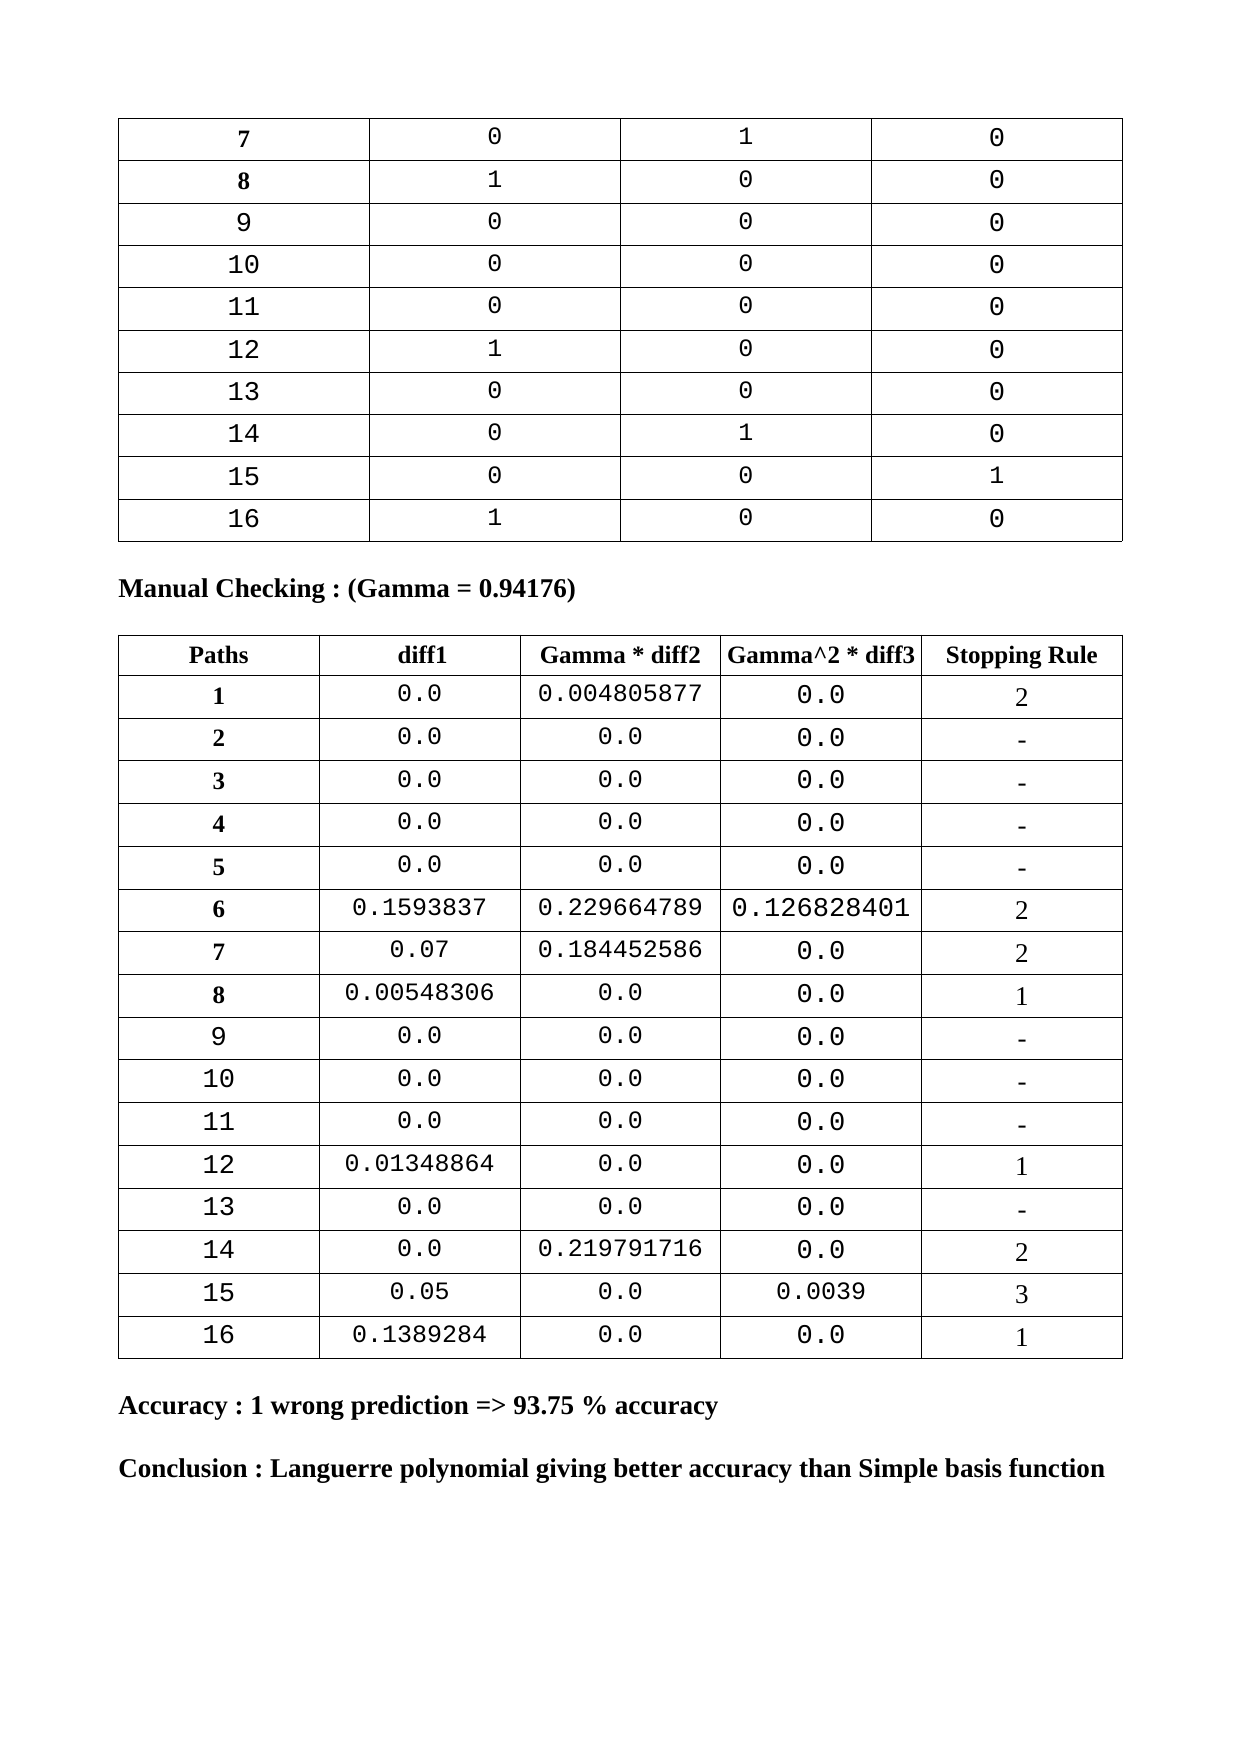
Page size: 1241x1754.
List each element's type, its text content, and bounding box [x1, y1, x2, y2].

table_cell 5 [119, 847, 319, 888]
table_cell 0.0 [521, 804, 720, 846]
table_cell 0 [370, 457, 620, 499]
table_cell 1 [621, 119, 871, 160]
table_cell 0.0 [320, 804, 520, 846]
table_cell 0.0 [521, 1146, 720, 1187]
table_cell 13 [119, 373, 369, 414]
table_cell 0 [370, 246, 620, 287]
table_cell 0 [872, 246, 1122, 287]
table_cell 3 [119, 761, 319, 803]
table_cell 0 [621, 161, 871, 203]
table_cell - [922, 1018, 1122, 1059]
table_cell - [922, 1103, 1122, 1145]
table_cell 0.07 [320, 932, 520, 974]
table_cell 0.0 [320, 676, 520, 718]
table_cell - [922, 719, 1122, 760]
table_cell 0.0 [521, 761, 720, 803]
table_cell 0.00548306 [320, 975, 520, 1017]
table_cell 0 [621, 246, 871, 287]
table_cell 0.01348864 [320, 1146, 520, 1187]
table_cell 0.1593837 [320, 890, 520, 931]
table_cell 0 [872, 161, 1122, 203]
table_cell 14 [119, 1231, 319, 1273]
table_cell 0.0 [721, 932, 921, 974]
table_cell - [922, 847, 1122, 888]
table_cell 0 [621, 457, 871, 499]
table_cell 9 [119, 1018, 319, 1059]
table_cell - [922, 804, 1122, 846]
table_cell 4 [119, 804, 319, 846]
table_cell 1 [922, 1146, 1122, 1187]
table_cell 0 [872, 373, 1122, 414]
table_cell 0.0 [721, 1146, 921, 1187]
table_cell 0.0 [521, 1018, 720, 1059]
table_cell 0.0 [521, 1103, 720, 1145]
table_cell 13 [119, 1189, 319, 1230]
table_cell 0.184452586 [521, 932, 720, 974]
table_cell 0.0 [320, 1018, 520, 1059]
table_cell 0.0 [320, 1103, 520, 1145]
table_cell 0.0 [521, 719, 720, 760]
table_cell 12 [119, 1146, 319, 1187]
table_cell 0 [370, 373, 620, 414]
table_cell 0.0 [521, 847, 720, 888]
table_cell 0.05 [320, 1274, 520, 1316]
table_cell 15 [119, 457, 369, 499]
table_cell 0.219791716 [521, 1231, 720, 1273]
table_cell 0 [872, 331, 1122, 372]
table_header diff1 [320, 636, 520, 675]
table_cell 2 [922, 1231, 1122, 1273]
table_cell 8 [119, 975, 319, 1017]
table_cell 7 [119, 119, 369, 160]
table_cell 1 [872, 457, 1122, 499]
table_cell 0.0 [320, 1189, 520, 1230]
table_cell 0.0 [721, 804, 921, 846]
table_cell 3 [922, 1274, 1122, 1316]
table_cell 0.0 [721, 975, 921, 1017]
table_cell 1 [119, 676, 319, 718]
table_cell 0.0 [521, 1274, 720, 1316]
table_cell 0.126828401 [721, 890, 921, 931]
text Accuracy : 1 wrong prediction => 93.75 % accuracy [118, 1389, 1122, 1421]
table_cell 0.0 [320, 761, 520, 803]
table_cell 0 [872, 204, 1122, 245]
table_cell 0 [370, 288, 620, 329]
text Manual Checking : (Gamma = 0.94176) [118, 572, 1122, 603]
table_cell 0.229664789 [521, 890, 720, 931]
table_cell 0 [621, 373, 871, 414]
table_cell 1 [621, 415, 871, 456]
table_header Gamma^2 * diff3 [721, 636, 921, 675]
table_cell 11 [119, 288, 369, 329]
table_cell 0.0 [521, 1189, 720, 1230]
table_cell 0 [872, 500, 1122, 541]
table_cell 7 [119, 932, 319, 974]
table_cell 0 [872, 119, 1122, 160]
table_header Paths [119, 636, 319, 675]
table_cell 0.0 [721, 676, 921, 718]
table_cell 0.0 [320, 719, 520, 760]
table_cell 0 [621, 331, 871, 372]
table_cell 15 [119, 1274, 319, 1316]
table_cell 16 [119, 500, 369, 541]
table_cell 2 [922, 676, 1122, 718]
table_cell 8 [119, 161, 369, 203]
table_header Gamma * diff2 [521, 636, 720, 675]
table_cell 1 [922, 1317, 1122, 1358]
table_cell 0.0 [521, 1060, 720, 1102]
table_cell 10 [119, 246, 369, 287]
table_cell 0 [370, 415, 620, 456]
table_cell 1 [370, 161, 620, 203]
table_cell - [922, 1060, 1122, 1102]
table_cell 1 [370, 500, 620, 541]
table_header Stopping Rule [922, 636, 1122, 675]
table_cell 0 [621, 288, 871, 329]
table_cell 11 [119, 1103, 319, 1145]
text Conclusion : Languerre polynomial giving better accuracy than Simple basis function [118, 1452, 1122, 1483]
table_cell 0.0 [721, 1018, 921, 1059]
table_cell 0.0 [721, 1189, 921, 1230]
table_cell 0.0 [320, 1231, 520, 1273]
table_cell 0.0 [721, 761, 921, 803]
table_cell 0.0 [721, 1231, 921, 1273]
table_cell 0.0 [721, 1060, 921, 1102]
table_cell 1 [370, 331, 620, 372]
table_cell 9 [119, 204, 369, 245]
table_cell 2 [119, 719, 319, 760]
table_cell 16 [119, 1317, 319, 1358]
table_cell - [922, 761, 1122, 803]
table_cell 0.0 [721, 847, 921, 888]
table_cell 0 [621, 204, 871, 245]
table_cell 1 [922, 975, 1122, 1017]
table_cell 0 [872, 288, 1122, 329]
table_cell 12 [119, 331, 369, 372]
table_cell 14 [119, 415, 369, 456]
table_cell 0.0 [521, 975, 720, 1017]
table_cell 6 [119, 890, 319, 931]
table_cell 0 [621, 500, 871, 541]
table_cell 0.0 [320, 847, 520, 888]
table_cell 0.0 [721, 1103, 921, 1145]
table_cell 0.0 [521, 1317, 720, 1358]
table_cell 0.0 [721, 1317, 921, 1358]
table_cell 0 [370, 119, 620, 160]
table_cell 2 [922, 932, 1122, 974]
table_cell - [922, 1189, 1122, 1230]
table_cell 0 [872, 415, 1122, 456]
table_cell 0.0039 [721, 1274, 921, 1316]
table_cell 0.004805877 [521, 676, 720, 718]
table_cell 0.0 [320, 1060, 520, 1102]
table_cell 0.1389284 [320, 1317, 520, 1358]
table_cell 10 [119, 1060, 319, 1102]
table_cell 2 [922, 890, 1122, 931]
table_cell 0 [370, 204, 620, 245]
table_cell 0.0 [721, 719, 921, 760]
